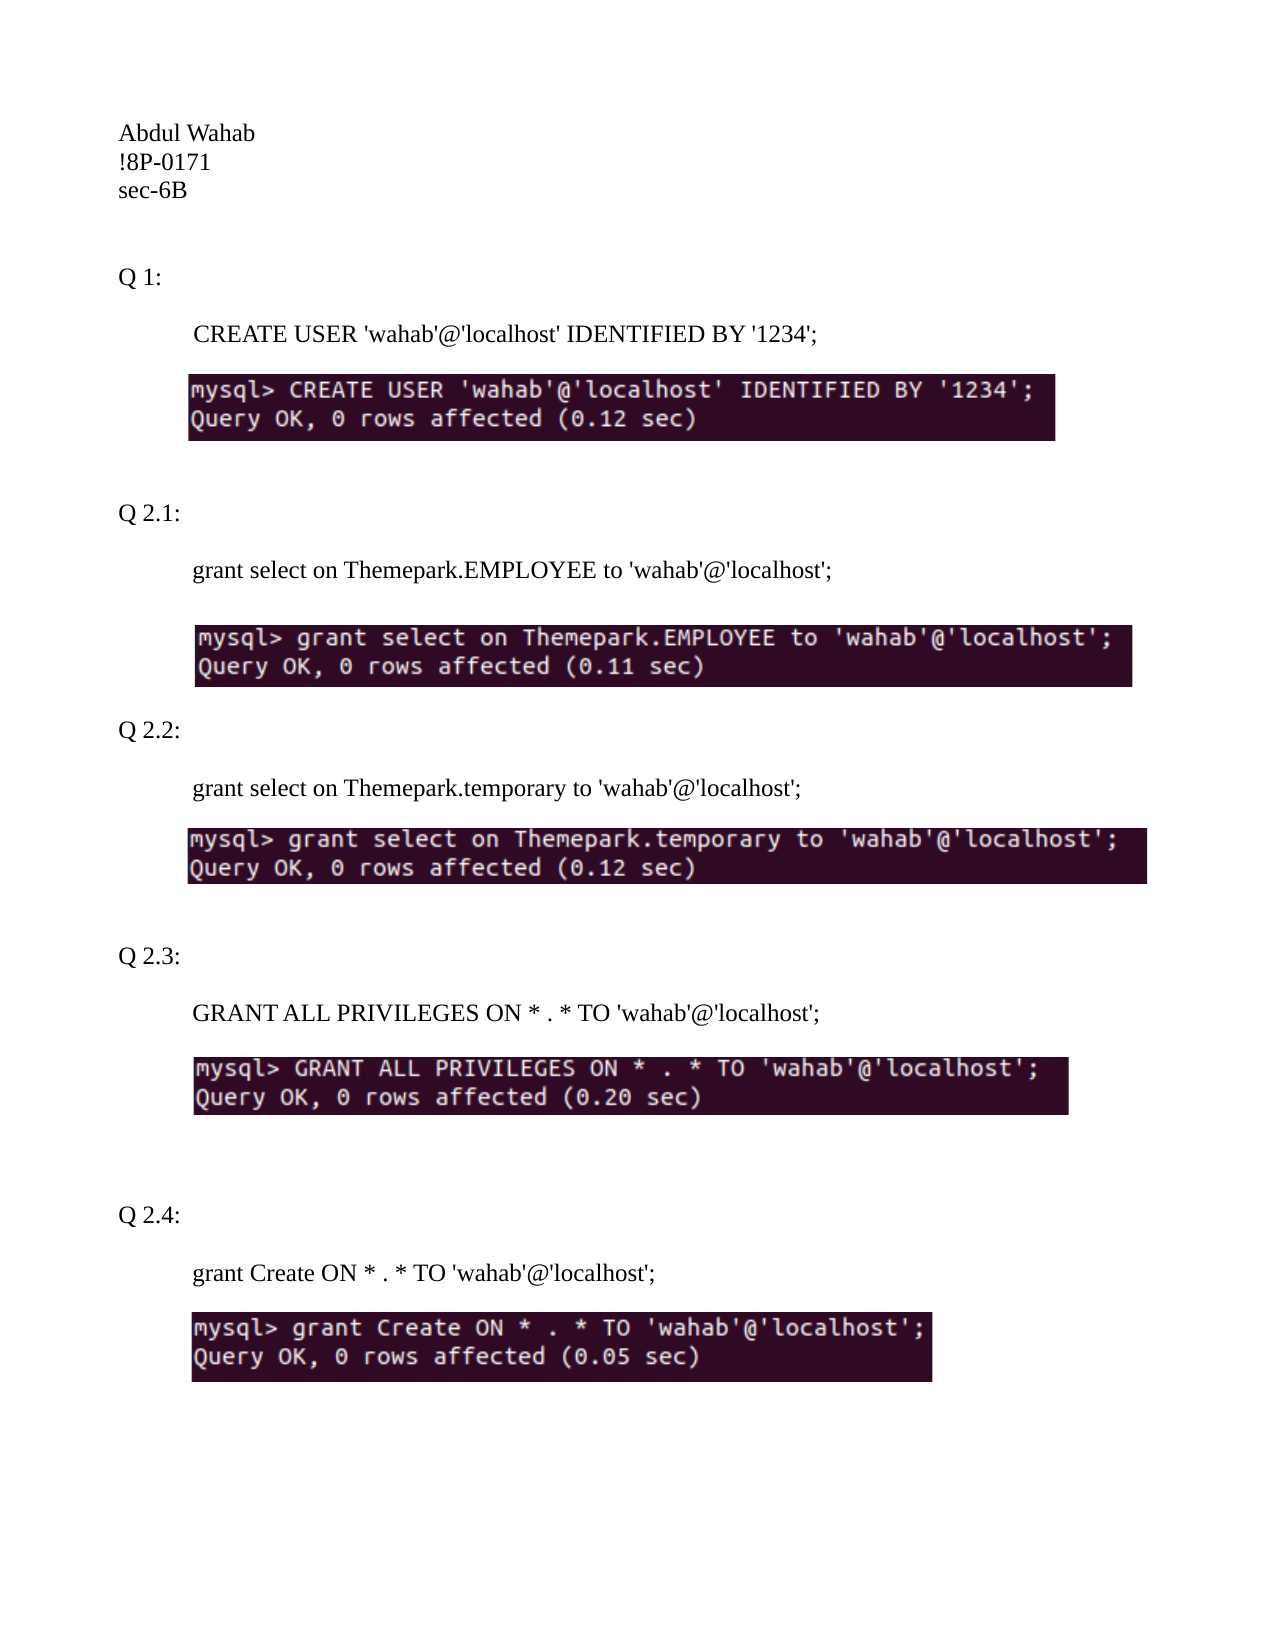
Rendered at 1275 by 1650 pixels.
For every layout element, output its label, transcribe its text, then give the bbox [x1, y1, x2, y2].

text sec-6B [118, 176, 1157, 204]
text Q 2.3: [118, 941, 1157, 969]
picture [187, 828, 1148, 884]
picture [194, 625, 1133, 687]
picture [188, 374, 1056, 441]
text Abdul Wahab [118, 118, 1157, 147]
text Q 1: [118, 262, 1157, 291]
text Q 2.1: [118, 498, 1157, 527]
picture [191, 1312, 933, 1382]
picture [193, 1057, 1069, 1115]
text Q 2.2: [118, 715, 1157, 744]
text Q 2.4: [118, 1200, 1157, 1229]
text GRANT ALL PRIVILEGES ON * . * TO 'wahab'@'localhost'; [118, 998, 1157, 1027]
text grant select on Themepark.EMPLOYEE to 'wahab'@'localhost'; [118, 555, 1157, 584]
text grant Create ON * . * TO 'wahab'@'localhost'; [118, 1258, 1157, 1287]
text !8P-0171 [118, 147, 1157, 176]
text grant select on Themepark.temporary to 'wahab'@'localhost'; [118, 773, 1157, 801]
text CREATE USER 'wahab'@'localhost' IDENTIFIED BY '1234'; [118, 319, 1157, 348]
